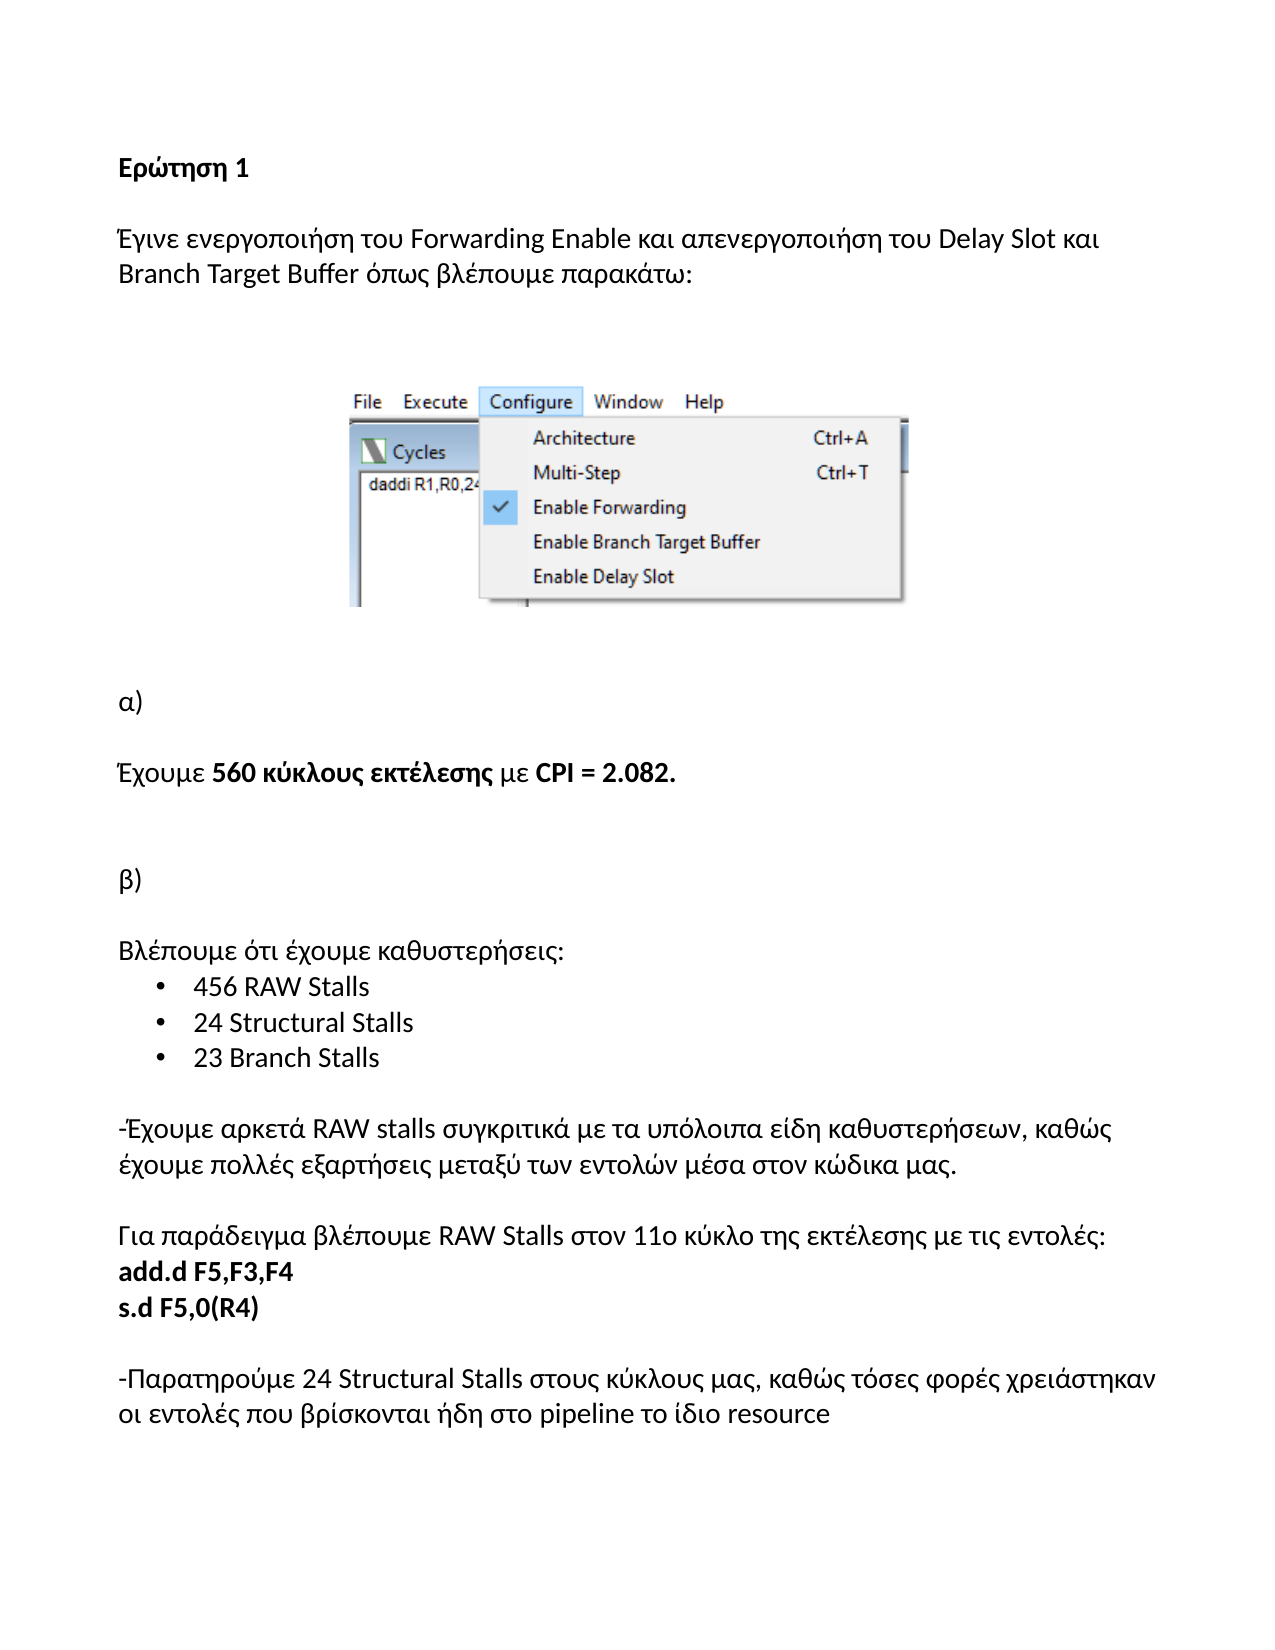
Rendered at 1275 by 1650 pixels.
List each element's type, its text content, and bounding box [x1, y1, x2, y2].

text Έγινε ενεργοποιήση του Forwarding Enable και απενεργοποιήση του Delay Slot και Branch Target Buffer όπως βλέπουμε παρακάτω: [118, 220, 1157, 291]
text -Έχουμε αρκετά RAW stalls συγκριτικά με τα υπόλοιπα είδη καθυστερήσεων, καθώς έχουμε πολλές εξαρτήσεις μεταξύ των εντολών μέσα στον κώδικα μας. [118, 1111, 1157, 1182]
text s.d F5,0(R4) [118, 1289, 1157, 1324]
text add.d F5,F3,F4 [118, 1253, 1157, 1289]
text -Παρατηρούμε 24 Structural Stalls στους κύκλους μας, καθώς τόσες φορές χρειάστηκαν οι εντολές που βρίσκονται ήδη στο pipeline το ίδιο resource [118, 1360, 1157, 1431]
list 24 Structural Stalls [156, 1004, 1157, 1039]
text β) [118, 861, 1157, 897]
list 456 RAW Stalls [156, 968, 1157, 1004]
text Για παράδειγμα βλέπουμε RAW Stalls στον 11ο κύκλο της εκτέλεσης με τις εντολές: [118, 1217, 1157, 1253]
text Βλέπουμε ότι έχουμε καθυστερήσεις: [118, 932, 1157, 968]
text Ερώτηση 1 [118, 149, 1157, 184]
text Έχουμε 560 κύκλους εκτέλεσης με CPI = 2.082. [118, 754, 1157, 790]
text α) [118, 683, 1157, 719]
picture [349, 382, 909, 607]
list 23 Branch Stalls [156, 1039, 1157, 1075]
